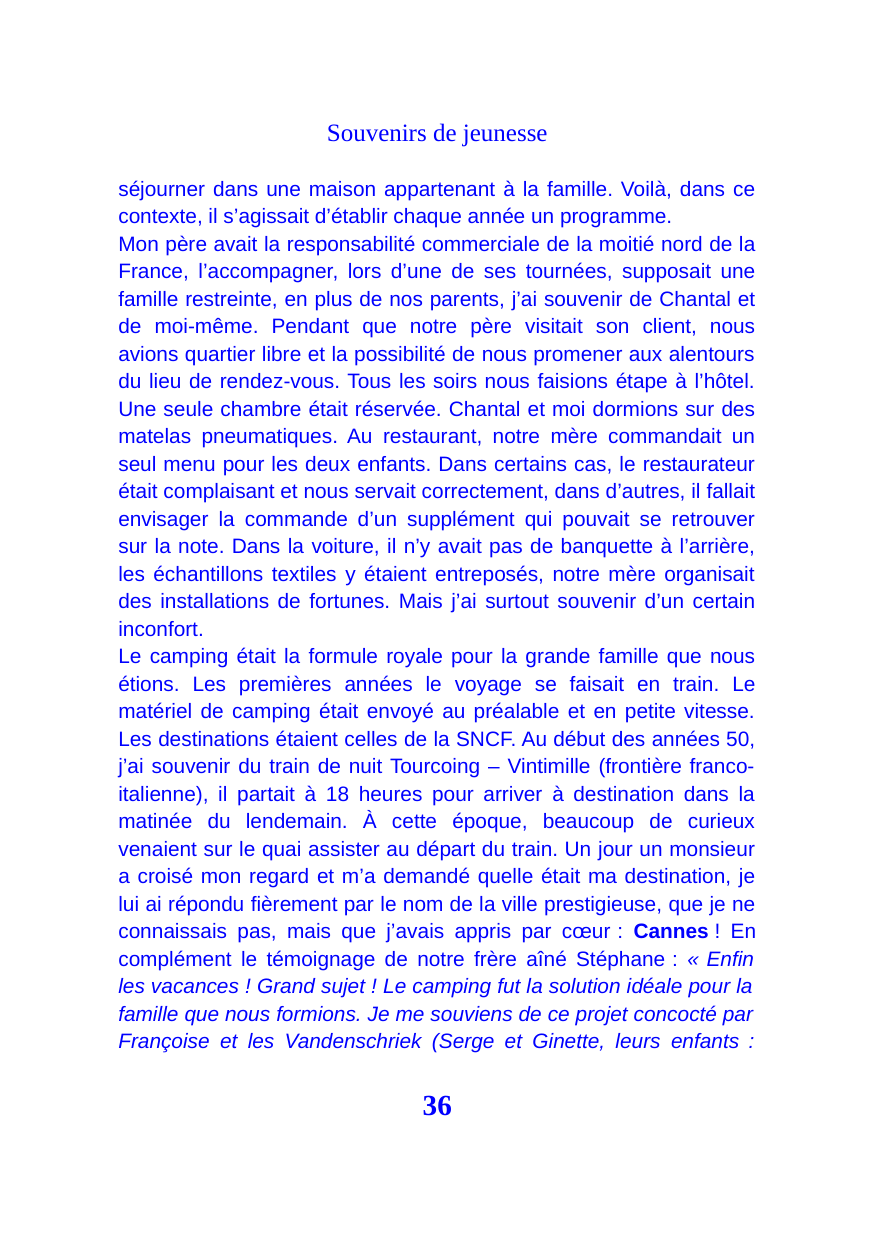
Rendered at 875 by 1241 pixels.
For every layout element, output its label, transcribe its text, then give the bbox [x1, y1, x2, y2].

text séjourner dans une maison appartenant à la famille. Voilà, dans ce contexte, il s’agissait d’établir chaque année un programme. [118, 176, 756, 228]
text Le camping était la formule royale pour la grande famille que nous étions. Les premières années le voyage se faisait en train. Le matériel de camping était envoyé au préalable et en petite vitesse. Les destinations étaient celles de la SNCF. Au début des années 50, j’ai souvenir du train de nuit Tourcoing – Vintimille (frontière franco-italienne), il partait à 18 heures pour arriver à destination dans la matinée du lendemain. À cette époque, beaucoup de curieux venaient sur le quai assister au départ du train. Un jour un monsieur a croisé mon regard et m’a demandé quelle était ma destination, je lui ai répondu fièrement par le nom de la ville prestigieuse, que je ne connaissais pas, mais que j’avais appris par cœur : Cannes ! En complément le témoignage de notre frère aîné Stéphane : « Enfin les vacances ! Grand sujet ! Le camping fut la solution idéale pour la famille que nous formions. Je me souviens de ce projet concocté par Françoise et les Vandenschriek (Serge et Ginette, leurs enfants : [118, 644, 756, 1053]
text Mon père avait la responsabilité commerciale de la moitié nord de la France, l’accompagner, lors d’une de ses tournées, supposait une famille restreinte, en plus de nos parents, j’ai souvenir de Chantal et de moi-même. Pendant que notre père visitait son client, nous avions quartier libre et la possibilité de nous promener aux alentours du lieu de rendez-vous. Tous les soirs nous faisions étape à l’hôtel. Une seule chambre était réservée. Chantal et moi dormions sur des matelas pneumatiques. Au restaurant, notre mère commandait un seul menu pour les deux enfants. Dans certains cas, le restaurateur était complaisant et nous servait correctement, dans d’autres, il fallait envisager la commande d’un supplément qui pouvait se retrouver sur la note. Dans la voiture, il n’y avait pas de banquette à l’arrière, les échantillons textiles y étaient entreposés, notre mère organisait des installations de fortunes. Mais j’ai surtout souvenir d’un certain inconfort. [118, 231, 756, 640]
